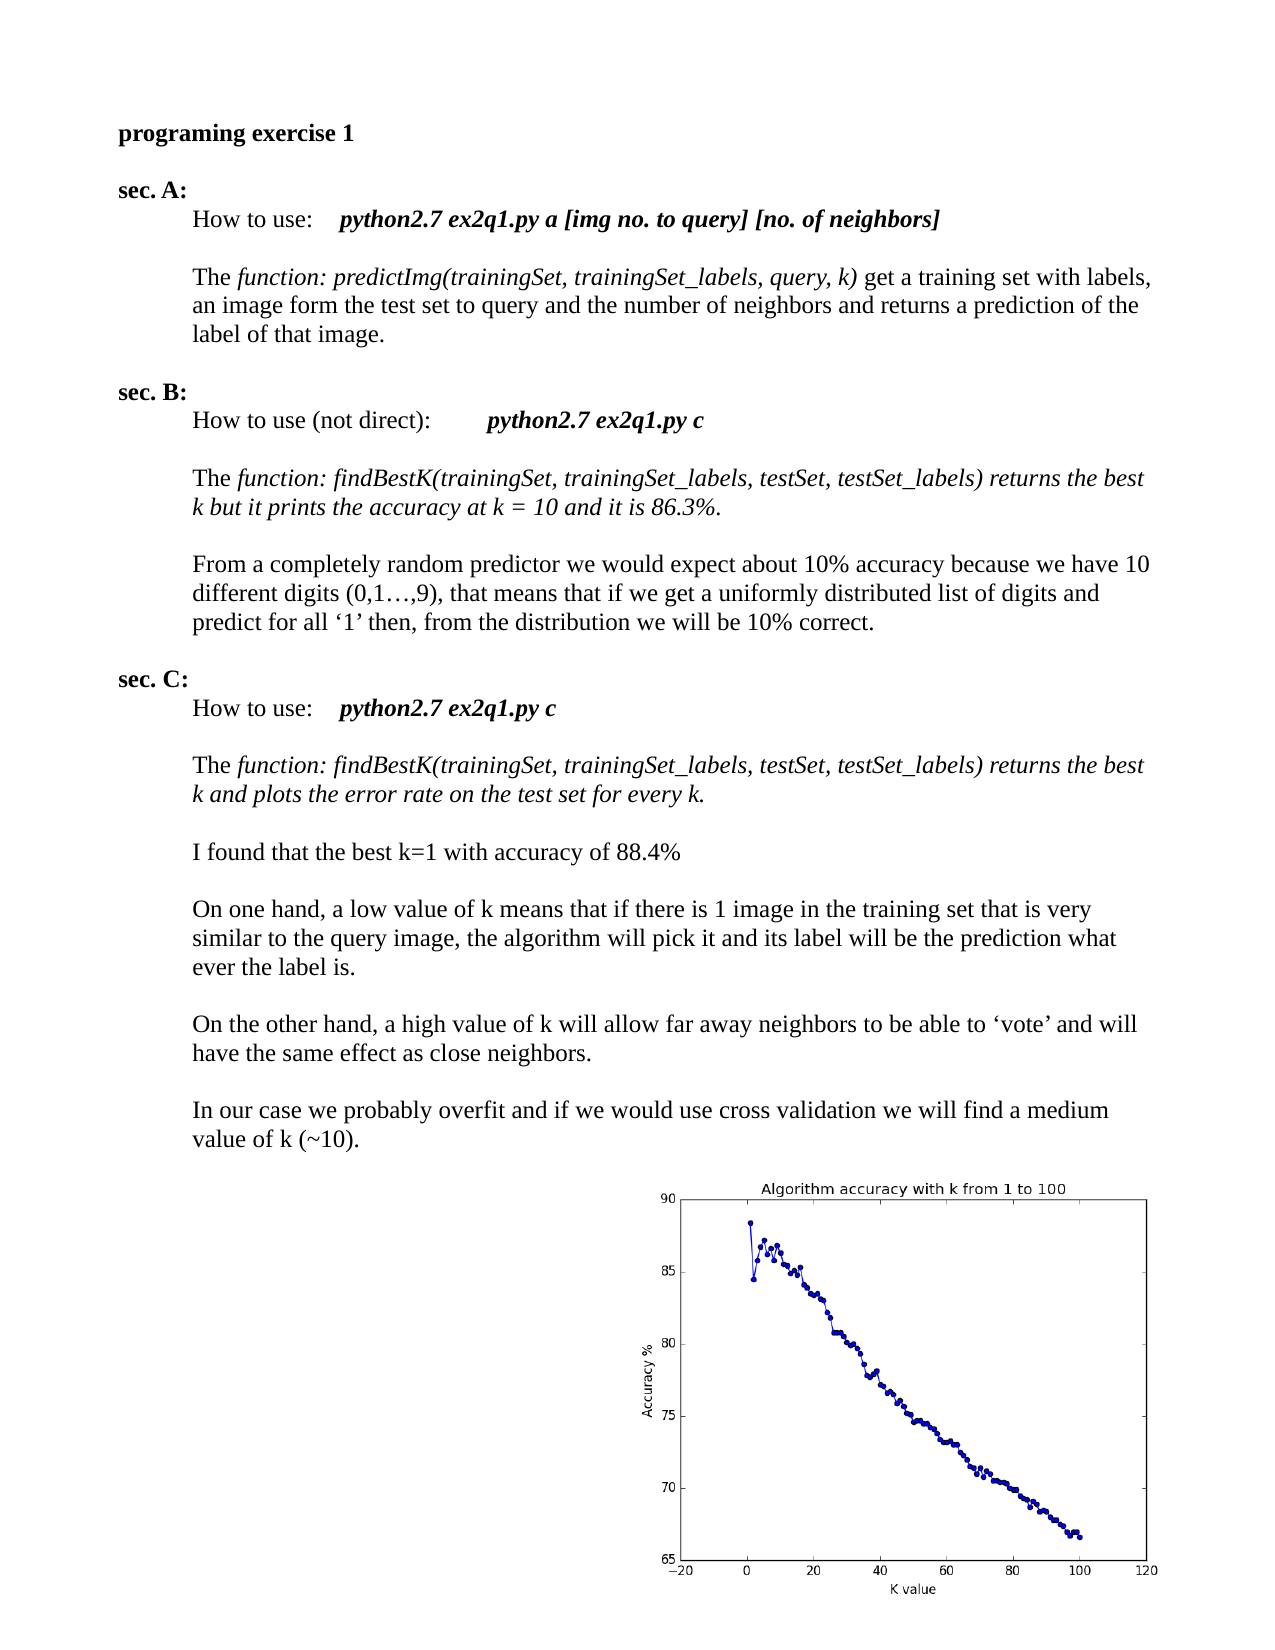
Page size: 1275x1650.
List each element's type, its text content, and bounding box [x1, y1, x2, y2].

text sec. C: [118, 664, 1157, 693]
text How to use: python2.7 ex2q1.py a [img no. to query] [no. of neighbors] [118, 204, 1157, 233]
text On the other hand, a high value of k will allow far away neighbors to be able to ‘vote’ and will have the same effect as close neighbors. [118, 1009, 1157, 1067]
text The function: findBestK(trainingSet, trainingSet_labels, testSet, testSet_labels) returns the best k but it prints the accuracy at k = 10 and it is 86.3%. [118, 463, 1157, 549]
text From a completely random predictor we would expect about 10% accuracy because we have 10 different digits (0,1…,9), that means that if we get a uniformly distributed list of digits and predict for all ‘1’ then, from the distribution we will be 10% correct. [118, 549, 1157, 636]
text How to use: python2.7 ex2q1.py c [118, 693, 1157, 722]
text The function: findBestK(trainingSet, trainingSet_labels, testSet, testSet_labels) returns the best k and plots the error rate on the test set for every k. [118, 751, 1157, 837]
text On one hand, a low value of k means that if there is 1 image in the training set that is very similar to the query image, the algorithm will pick it and its label will be the prediction what ever the label is. [118, 894, 1157, 981]
text How to use (not direct): python2.7 ex2q1.py c [118, 406, 1157, 434]
text The function: predictImg(trainingSet, trainingSet_labels, query, k) get a training set with labels, an image form the test set to query and the number of neighbors and returns a prediction of the label of that image. [118, 262, 1157, 348]
text sec. A: [118, 176, 1157, 204]
text programing exercise 1 [118, 118, 1157, 147]
text I found that the best k=1 with accuracy of 88.4% [118, 837, 1157, 866]
picture [605, 1154, 1205, 1605]
text In our case we probably overfit and if we would use cross validation we will find a medium value of k (~10). [118, 1096, 1157, 1153]
text sec. B: [118, 377, 1157, 406]
